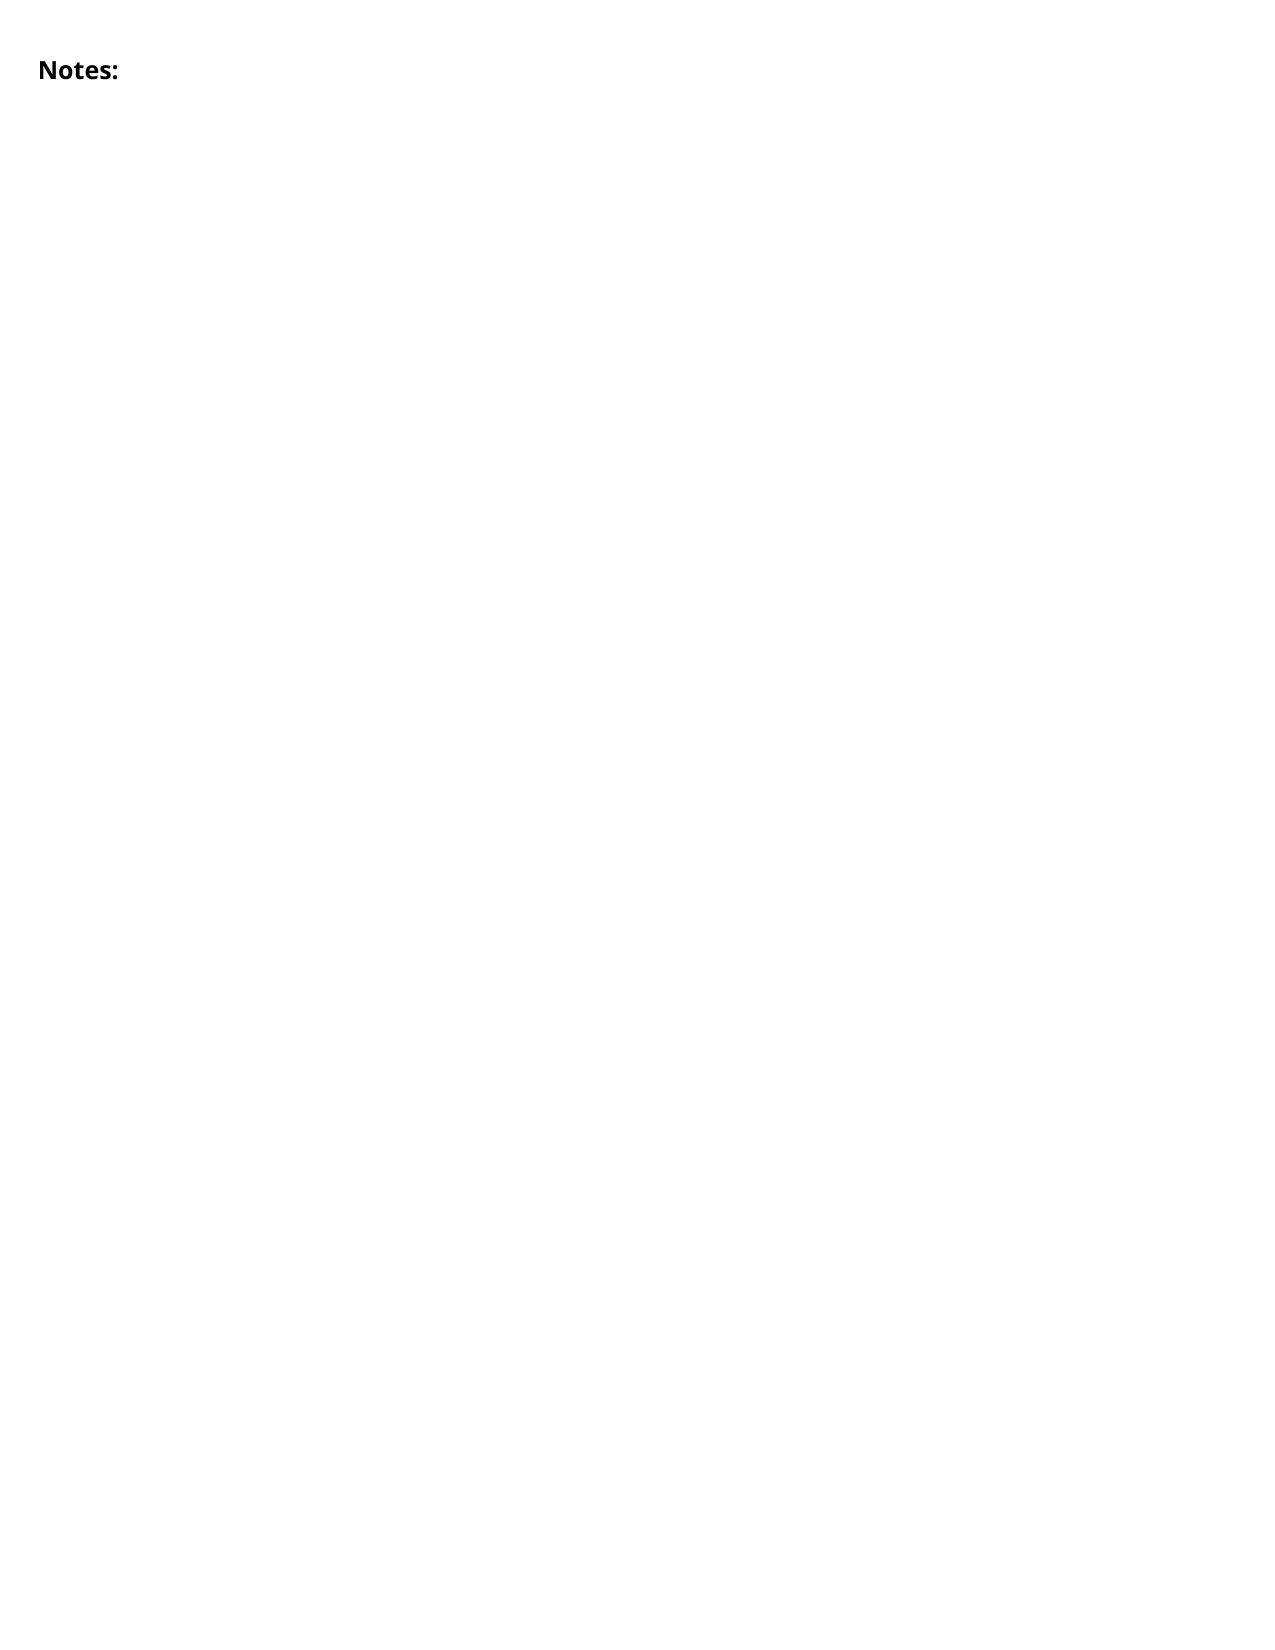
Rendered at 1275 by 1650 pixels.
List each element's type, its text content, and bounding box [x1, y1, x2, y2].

text Notes: [38, 53, 1237, 87]
